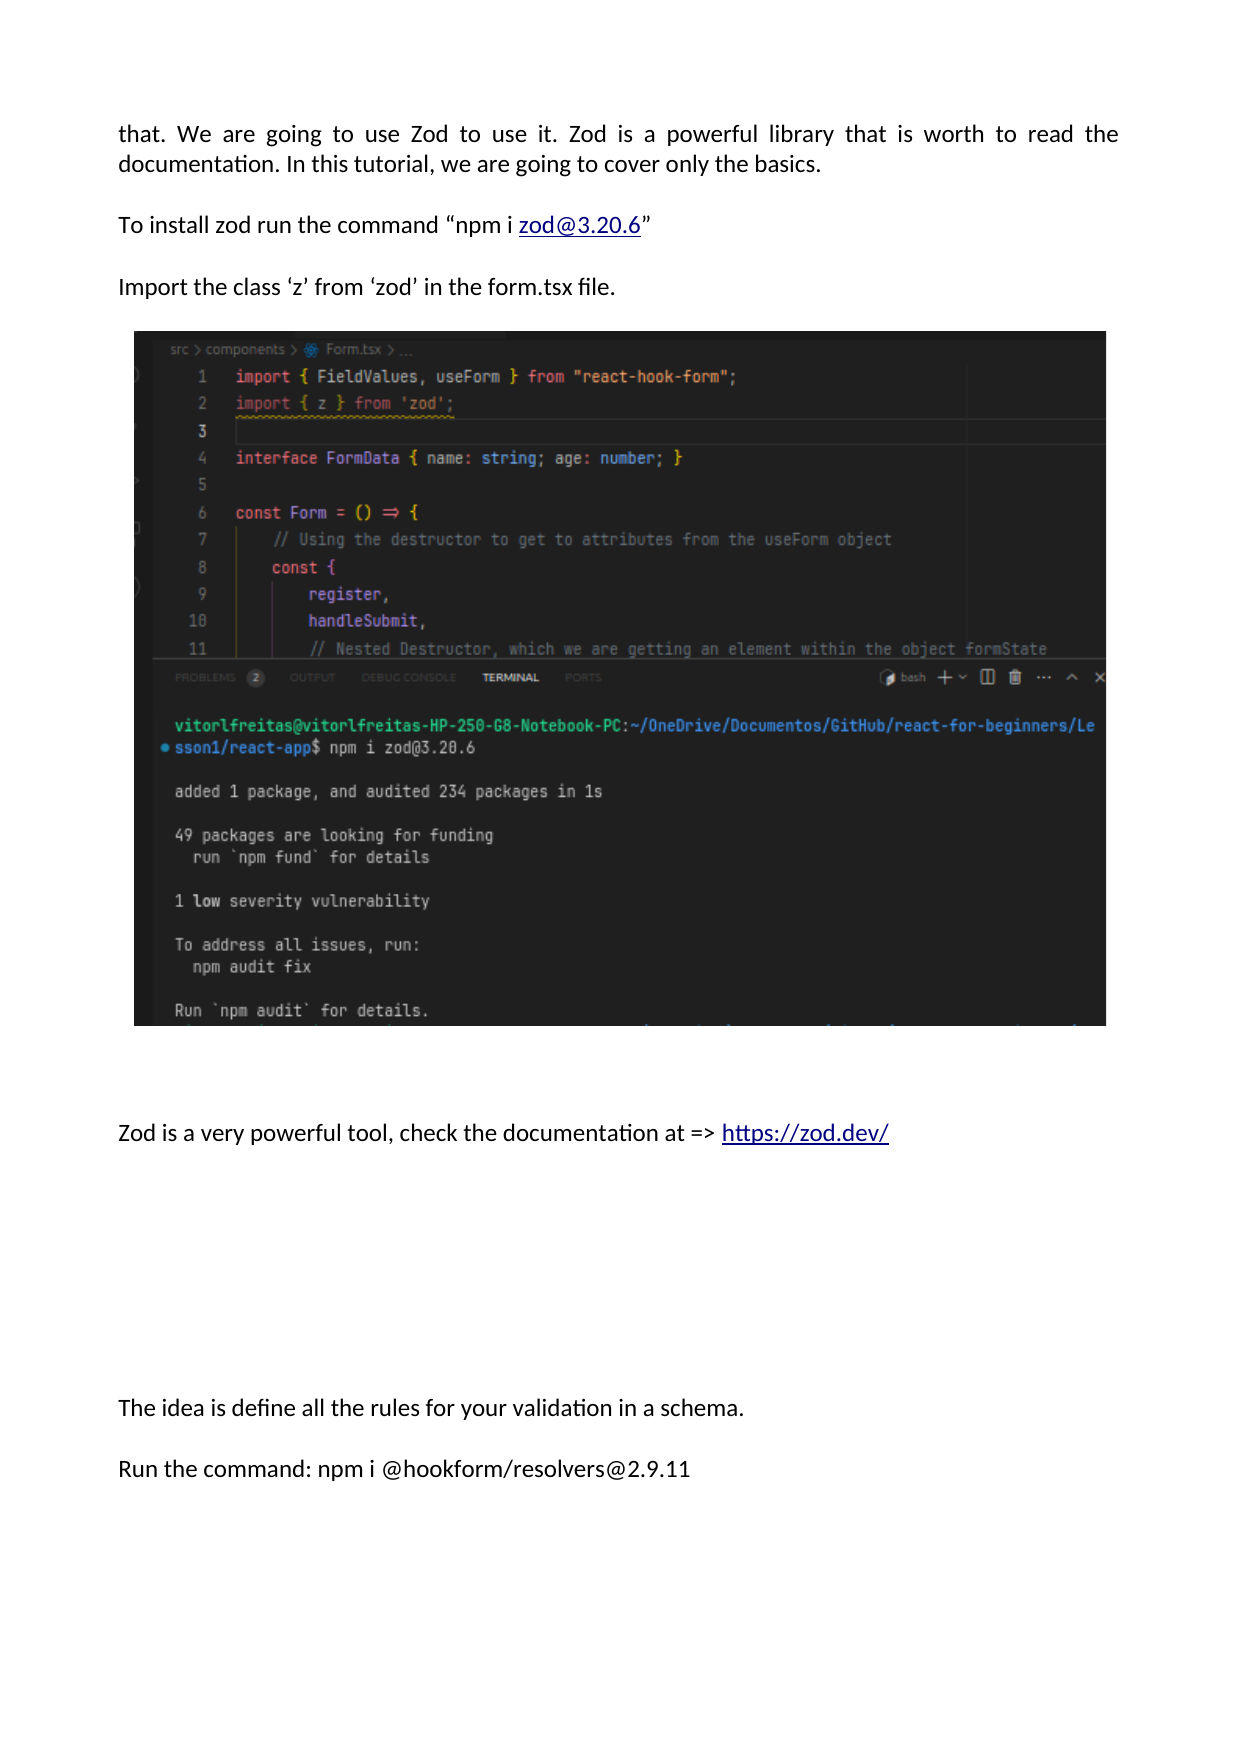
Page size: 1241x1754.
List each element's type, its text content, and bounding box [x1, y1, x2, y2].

text Import the class ‘z’ from ‘zod’ in the form.tsx file. [118, 271, 1122, 301]
text Run the command: npm i @hookform/resolvers@2.9.11 [118, 1453, 1122, 1483]
text To install zod run the command “npm i zod@3.20.6” [118, 210, 1122, 240]
text that. We are going to use Zod to use it. Zod is a powerful library that is worth to read the documentation. In this tutorial, we are going to cover only the basics. [118, 118, 1122, 179]
text Zod is a very powerful tool, check the documentation at => https://zod.dev/ [118, 1117, 1122, 1148]
picture [134, 331, 1107, 1026]
text The idea is define all the rules for your validation in a schema. [118, 1392, 1122, 1422]
